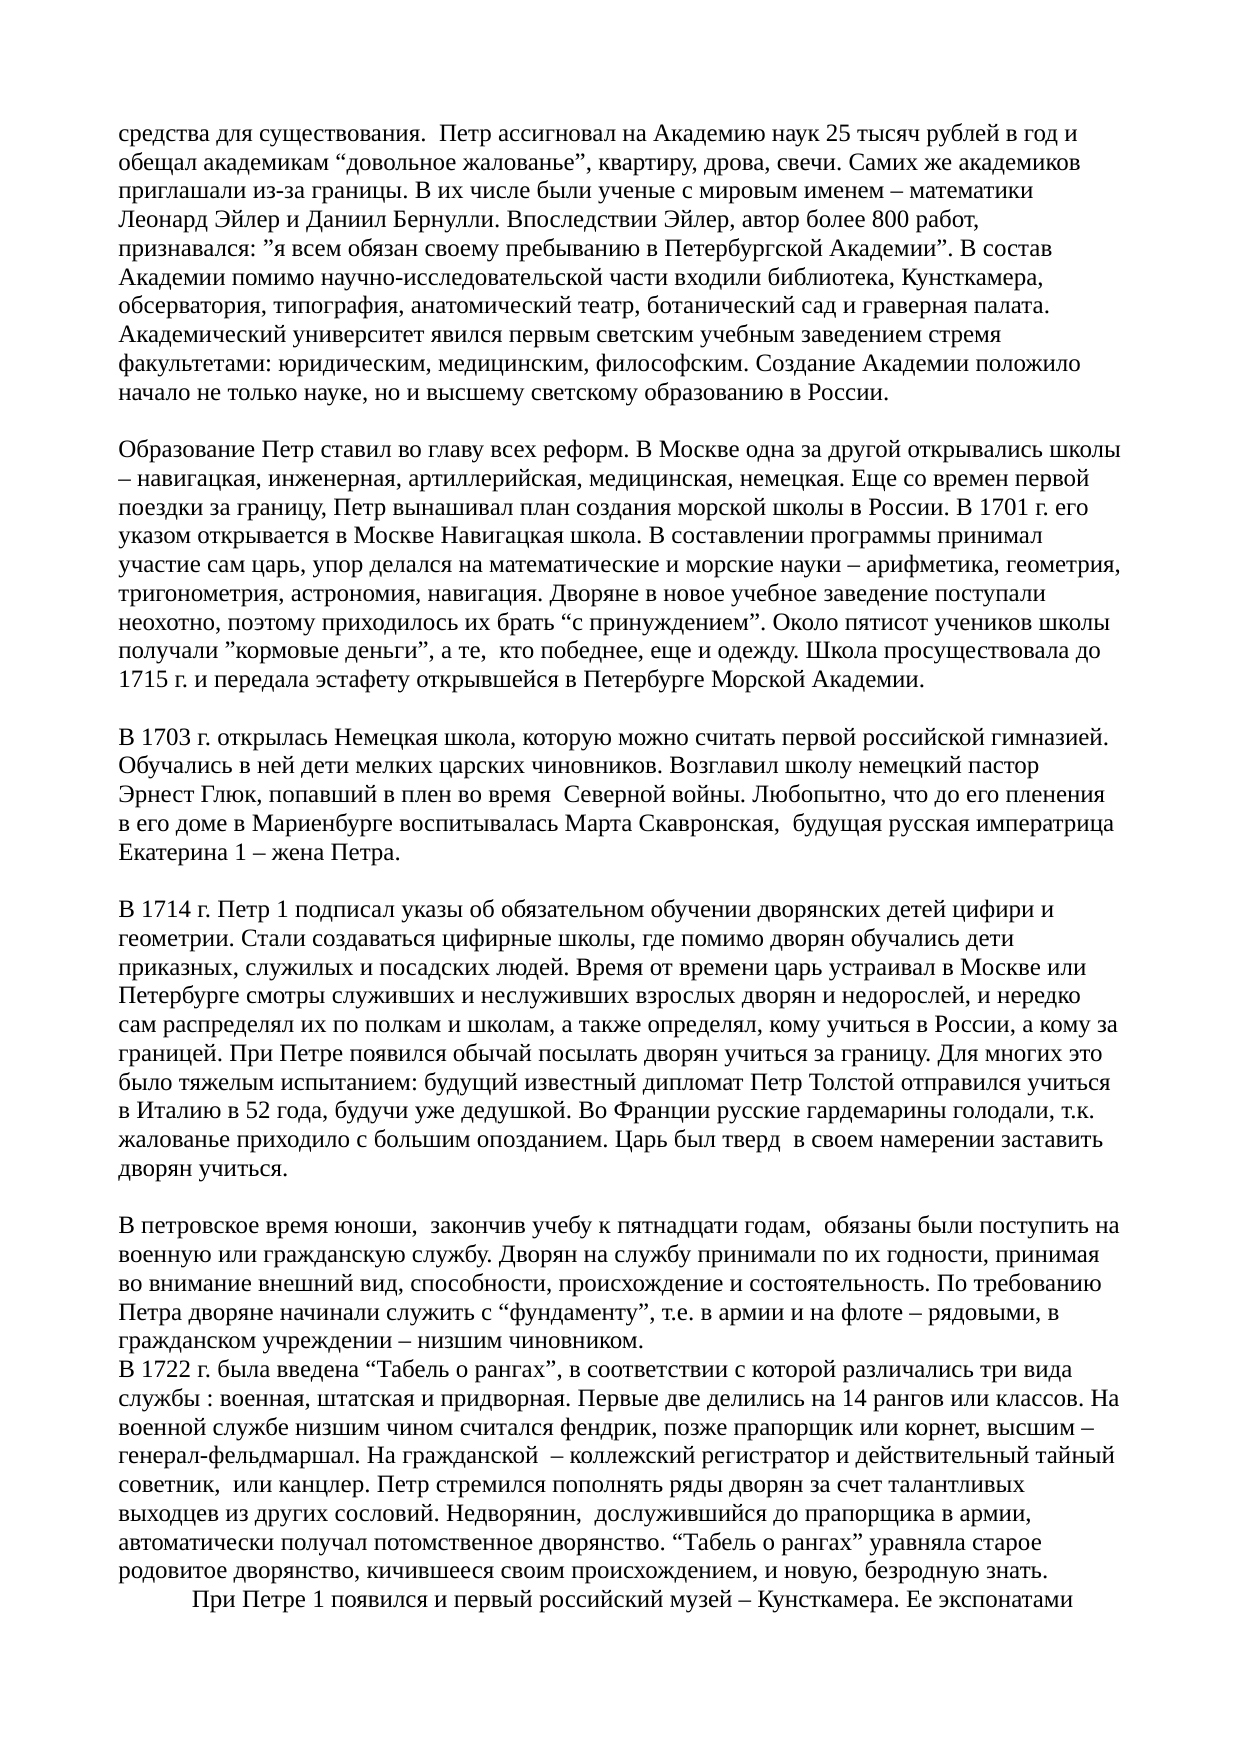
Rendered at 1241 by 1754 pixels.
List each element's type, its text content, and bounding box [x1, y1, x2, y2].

list Образование Петр ставил во главу всех реформ. В Москве одна за другой открывались школы – навигацкая, инженерная, артиллерийская, медицинская, немецкая. Еще со времен первой поездки за границу, Петр вынашивал план создания морской школы в России. В 1701 г. его указом открывается в Москве Навигацкая школа. В составлении программы принимал участие сам царь, упор делался на математические и морские науки – арифметика, геометрия, тригонометрия, астрономия, навигация. Дворяне в новое учебное заведение поступали неохотно, поэтому приходилось их брать “с принуждением”. Около пятисот учеников школы получали ”кормовые деньги”, а те, кто победнее, еще и одежду. Школа просуществовала до 1715 г. и передала эстафету открывшейся в Петербурге Морской Академии. [118, 434, 1122, 693]
list В 1714 г. Петр 1 подписал указы об обязательном обучении дворянских детей цифири и геометрии. Стали создаваться цифирные школы, где помимо дворян обучались дети приказных, служилых и посадских людей. Время от времени царь устраивал в Москве или Петербурге смотры служивших и неслуживших взрослых дворян и недорослей, и нередко сам распределял их по полкам и школам, а также определял, кому учиться в России, а кому за границей. При Петре появился обычай посылать дворян учиться за границу. Для многих это было тяжелым испытанием: будущий известный дипломат Петр Толстой отправился учиться в Италию в 52 года, будучи уже дедушкой. Во Франции русские гардемарины голодали, т.к. жалованье приходило с большим опозданием. Царь был тверд в своем намерении заставить дворян учиться. [118, 894, 1122, 1182]
list При Петре 1 появился и первый российский музей – Кунсткамера. Ее экспонатами [192, 1584, 1122, 1613]
list В 1703 г. открылась Немецкая школа, которую можно считать первой российской гимназией. Обучались в ней дети мелких царских чиновников. Возглавил школу немецкий пастор Эрнест Глюк, попавший в плен во время Северной войны. Любопытно, что до его пленения в его доме в Мариенбурге воспитывалась Марта Скавронская, будущая русская императрица Екатерина 1 – жена Петра. [118, 722, 1122, 866]
list В петровское время юноши, закончив учебу к пятнадцати годам, обязаны были поступить на военную или гражданскую службу. Дворян на службу принимали по их годности, принимая во внимание внешний вид, способности, происхождение и состоятельность. По требованию Петра дворяне начинали служить с “фундаменту”, т.е. в армии и на флоте – рядовыми, в гражданском учреждении – низшим чиновником. [118, 1211, 1122, 1354]
list В 1722 г. была введена “Табель о рангах”, в соответствии с которой различались три вида службы : военная, штатская и придворная. Первые две делились на 14 рангов или классов. На военной службе низшим чином считался фендрик, позже прапорщик или корнет, высшим – генерал-фельдмаршал. На гражданской – коллежский регистратор и действительный тайный советник, или канцлер. Петр стремился пополнять ряды дворян за счет талантливых выходцев из других сословий. Недворянин, дослужившийся до прапорщика в армии, автоматически получал потомственное дворянство. “Табель о рангах” уравняла старое родовитое дворянство, кичившееся своим происхождением, и новую, безродную знать. [118, 1354, 1122, 1584]
list средства для существования. Петр ассигновал на Академию наук 25 тысяч рублей в год и обещал академикам “довольное жалованье”, квартиру, дрова, свечи. Самих же академиков приглашали из-за границы. В их числе были ученые с мировым именем – математики Леонард Эйлер и Даниил Бернулли. Впоследствии Эйлер, автор более 800 работ, признавался: ”я всем обязан своему пребыванию в Петербургской Академии”. В состав Академии помимо научно-исследовательской части входили библиотека, Кунсткамера, обсерватория, типография, анатомический театр, ботанический сад и граверная палата. Академический университет явился первым светским учебным заведением стремя факультетами: юридическим, медицинским, философским. Создание Академии положило начало не только науке, но и высшему светскому образованию в России. [118, 118, 1122, 406]
